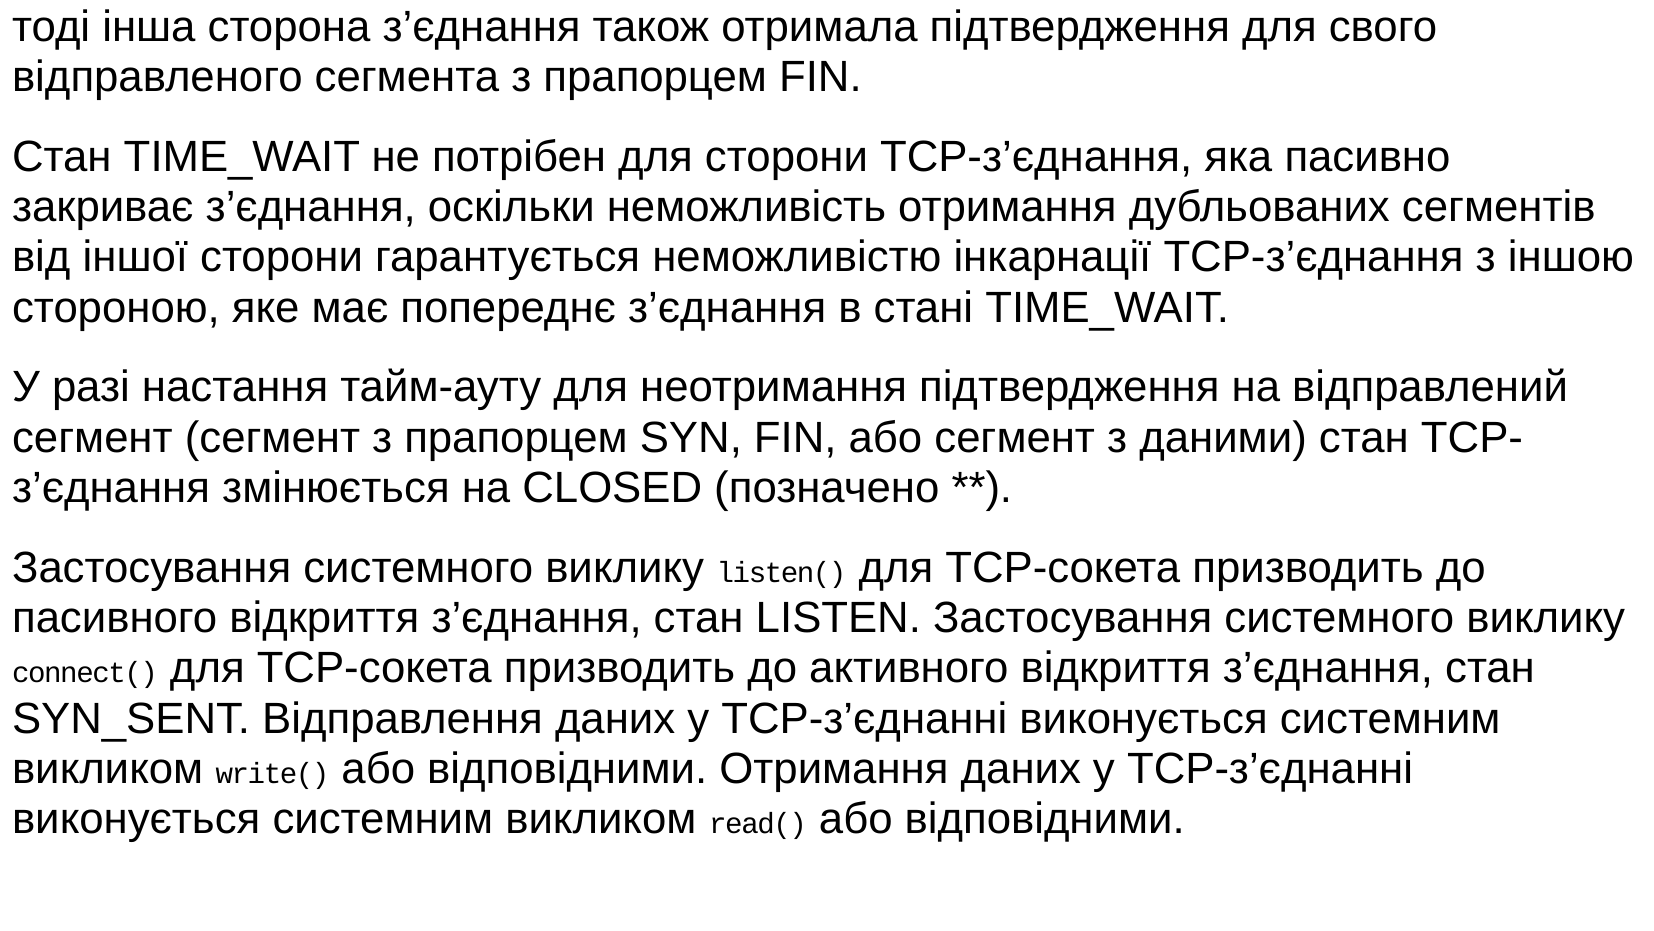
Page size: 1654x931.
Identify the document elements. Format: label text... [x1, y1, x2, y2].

text Застосування системного виклику listen() для TCP-сокета призводить до пасивного відкриття з’єднання, стан LISTEN. Застосування системного виклику connect() для TCP-сокета призводить до активного відкриття з’єднання, стан SYN_SENT. Відправлення даних у TCP-з’єднанні виконується системним викликом write() або відповідними. Отримання даних у TCP-з’єднанні виконується системним викликом read() або відповідними. [12, 541, 1642, 843]
text У разі настання тайм-ауту для неотримання підтвердження на відправлений сегмент (сегмент з прапорцем SYN, FIN, або сегмент з даними) стан TCP-з’єднання змінюється на CLOSED (позначено **). [12, 361, 1642, 512]
text тоді інша сторона з’єднання також отримала підтвердження для свого відправленого сегмента з прапорцем FIN. [12, 0, 1642, 101]
text Стан TIME_WAIT не потрібен для сторони TCP-з’єднання, яка пасивно закриває з’єднання, оскільки неможливість отримання дубльованих сегментів від іншої сторони гарантується неможливістю інкарнації TCP-з’єднання з іншою стороною, яке має попереднє з’єднання в стані TIME_WAIT. [12, 130, 1642, 331]
